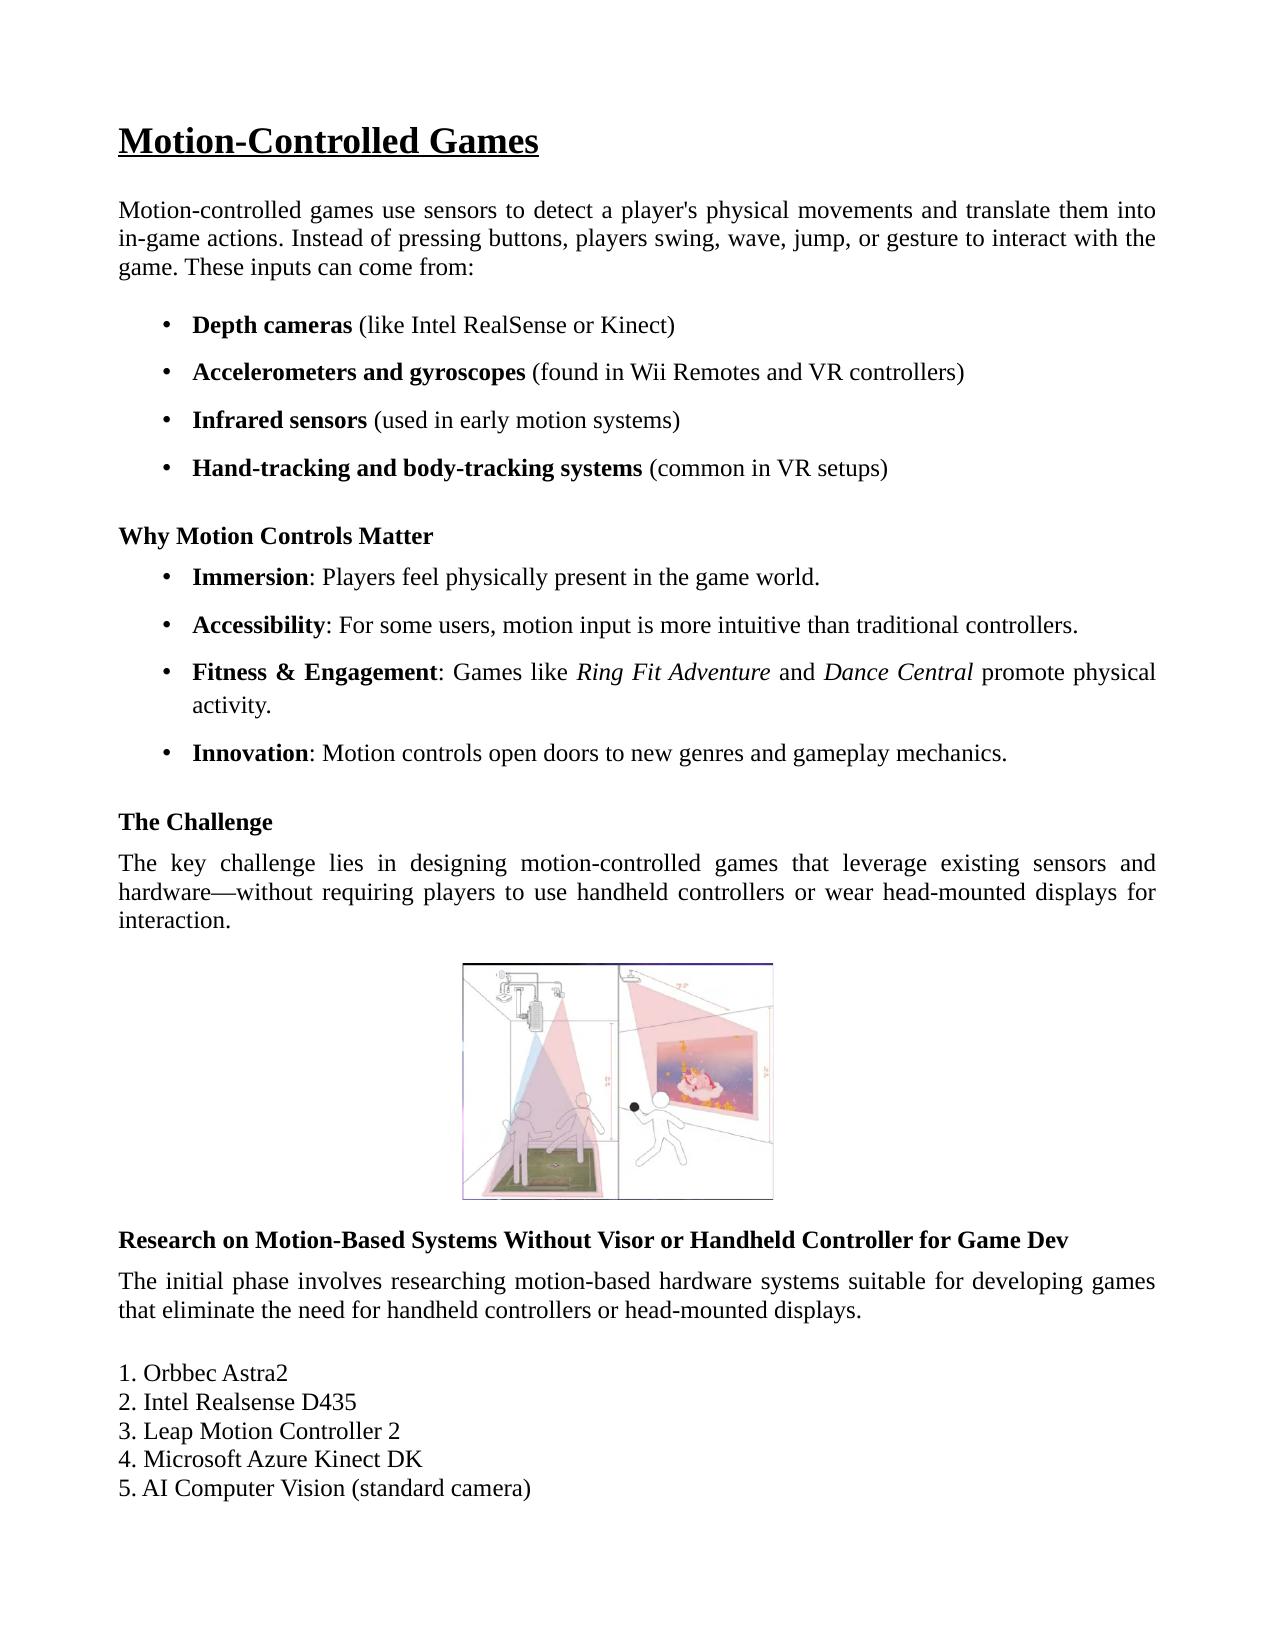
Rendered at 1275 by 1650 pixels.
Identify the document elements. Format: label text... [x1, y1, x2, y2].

text 2. Intel Realsense D435 [118, 1387, 1157, 1416]
text Motion-controlled games use sensors to detect a player's physical movements and translate them into in-game actions. Instead of pressing buttons, players swing, wave, jump, or gesture to interact with the game. These inputs can come from: [118, 195, 1157, 281]
text 5. AI Computer Vision (standard camera) [118, 1473, 1157, 1502]
picture [462, 963, 774, 1200]
text 1. Orbbec Astra2 [118, 1358, 1157, 1387]
text The initial phase involves researching motion-based hardware systems suitable for developing games that eliminate the need for handheld controllers or head-mounted displays. [118, 1266, 1157, 1323]
subtitle Why Motion Controls Matter [118, 521, 1157, 550]
list Infrared sensors (used in early motion systems) [162, 405, 1157, 434]
list Hand-tracking and body-tracking systems (common in VR setups) [162, 453, 1157, 481]
list Accessibility: For some users, motion input is more intuitive than traditional controllers. [162, 610, 1157, 639]
text 4. Microsoft Azure Kinect DK [118, 1444, 1157, 1473]
subtitle The Challenge [118, 807, 1157, 835]
list Immersion: Players feel physically present in the game world. [162, 562, 1157, 591]
text The key challenge lies in designing motion-controlled games that leverage existing sensors and hardware—without requiring players to use handheld controllers or wear head-mounted displays for interaction. [118, 848, 1157, 934]
list Fitness & Engagement: Games like Ring Fit Adventure and Dance Central promote physical activity. [162, 657, 1157, 719]
list Depth cameras (like Intel RealSense or Kinect) [162, 310, 1157, 338]
text Motion-Controlled Games [118, 118, 1157, 161]
text 3. Leap Motion Controller 2 [118, 1416, 1157, 1444]
list Accelerometers and gyroscopes (found in Wii Remotes and VR controllers) [162, 357, 1157, 386]
text Research on Motion-Based Systems Without Visor or Handheld Controller for Game Dev [118, 1225, 1157, 1254]
list Innovation: Motion controls open doors to new genres and gameplay mechanics. [162, 738, 1157, 767]
